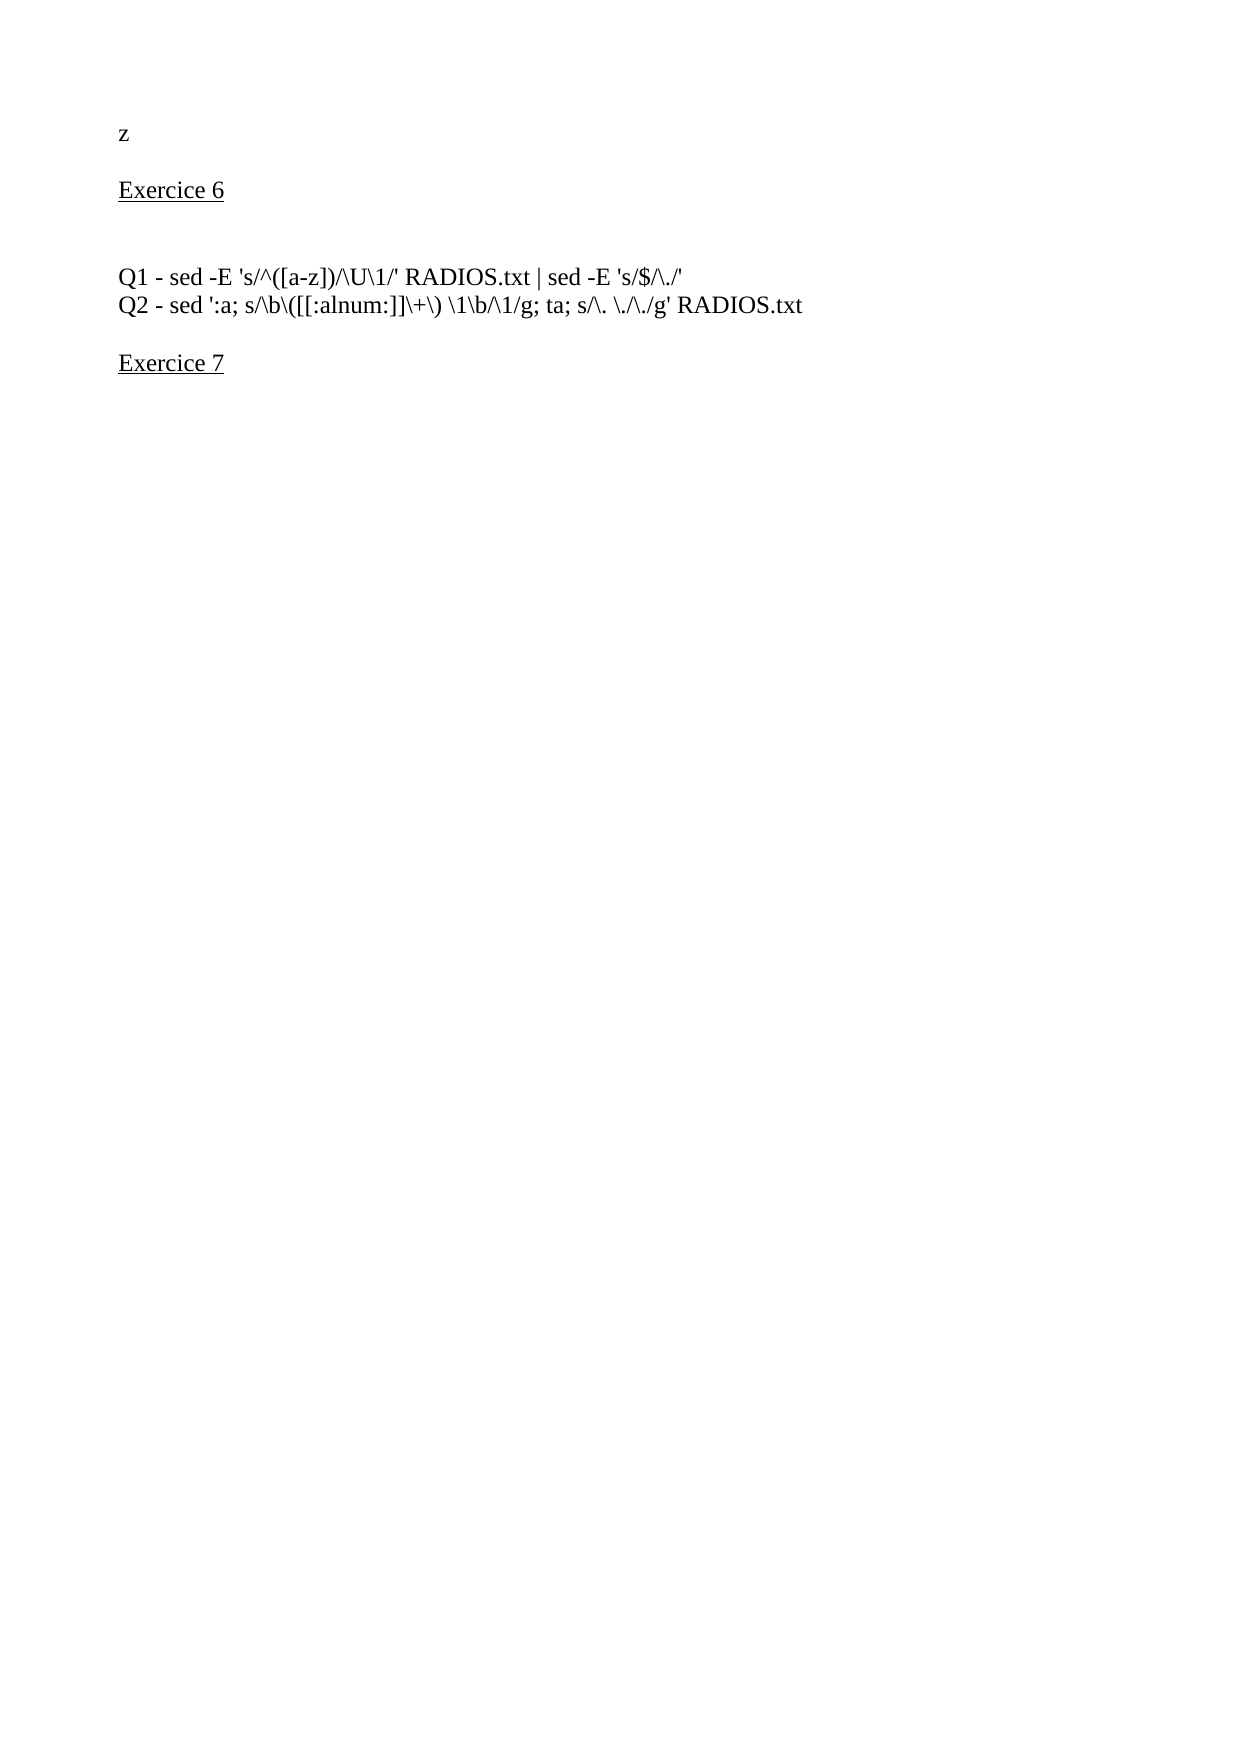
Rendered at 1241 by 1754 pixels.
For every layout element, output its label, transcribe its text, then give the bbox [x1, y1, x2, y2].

text Q1 - sed -E 's/^([a-z])/\U\1/' RADIOS.txt | sed -E 's/$/\./' [118, 262, 1122, 291]
text Exercice 7 [118, 348, 1122, 377]
text Exercice 6 [118, 176, 1122, 204]
text Q2 - sed ':a; s/\b\([[:alnum:]]\+\) \1\b/\1/g; ta; s/\. \./\./g' RADIOS.txt [118, 291, 1122, 319]
text z [118, 118, 1122, 147]
